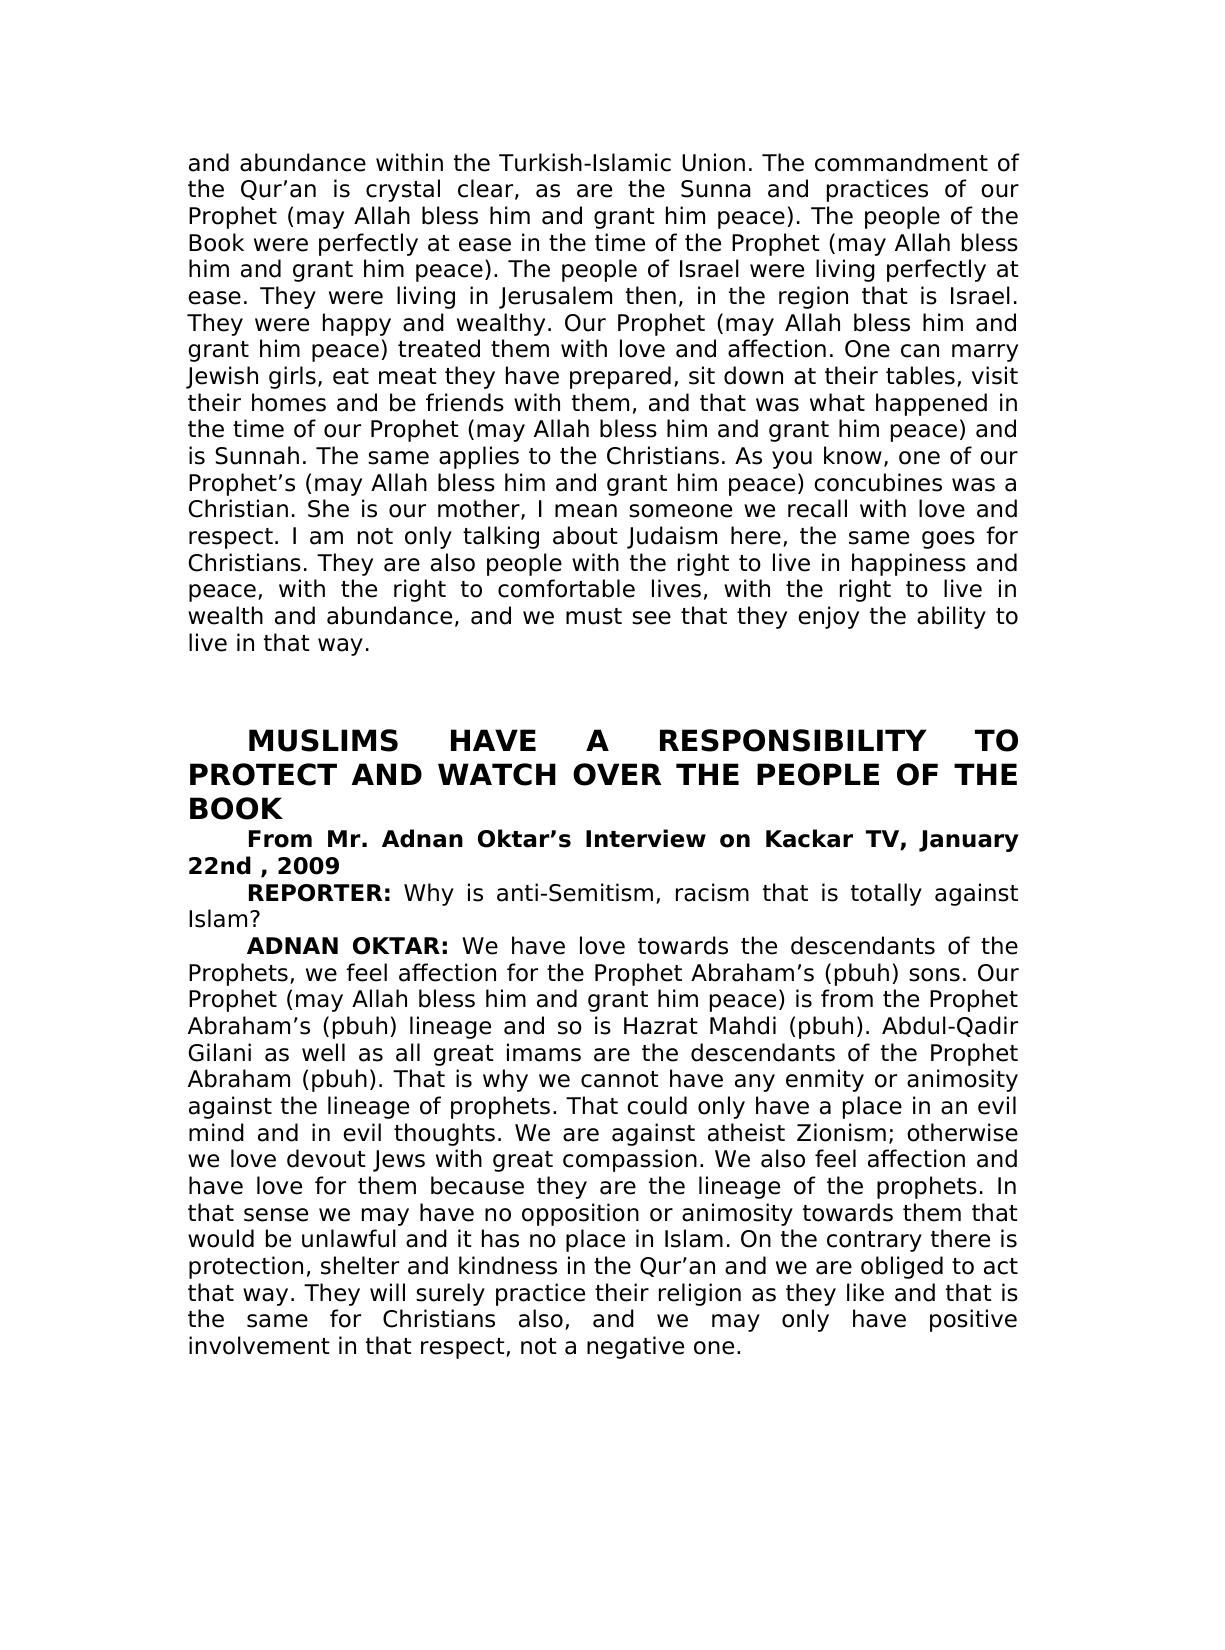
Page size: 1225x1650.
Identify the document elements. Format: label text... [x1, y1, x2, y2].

text REPORTER: Why is anti-Semitism, racism that is totally against Islam? [187, 880, 1020, 933]
text and abundance within the Turkish-Islamic Union. The commandment of the Qur’an is crystal clear, as are the Sunna and practices of our Prophet (may Allah bless him and grant him peace). The people of the Book were perfectly at ease in the time of the Prophet (may Allah bless him and grant him peace). The people of Israel were living perfectly at ease. They were living in Jerusalem then, in the region that is Israel. They were happy and wealthy. Our Prophet (may Allah bless him and grant him peace) treated them with love and affection. One can marry Jewish girls, eat meat they have prepared, sit down at their tables, visit their homes and be friends with them, and that was what happened in the time of our Prophet (may Allah bless him and grant him peace) and is Sunnah. The same applies to the Christians. As you know, one of our Prophet’s (may Allah bless him and grant him peace) concubines was a Christian. She is our mother, I mean someone we recall with love and respect. I am not only talking about Judaism here, the same goes for Christians. They are also people with the right to live in happiness and peace, with the right to comfortable lives, with the right to live in wealth and abundance, and we must see that they enjoy the ability to live in that way. [187, 150, 1020, 657]
text From Mr. Adnan Oktar’s Interview on Kackar TV, January 22nd , 2009 [187, 826, 1020, 880]
text MUSLIMS HAVE A RESPONSIBILITY TO PROTECT AND WATCH OVER THE PEOPLE OF THE BOOK [187, 724, 1020, 826]
text ADNAN OKTAR: We have love towards the descendants of the Prophets, we feel affection for the Prophet Abraham’s (pbuh) sons. Our Prophet (may Allah bless him and grant him peace) is from the Prophet Abraham’s (pbuh) lineage and so is Hazrat Mahdi (pbuh). Abdul-Qadir Gilani as well as all great imams are the descendants of the Prophet Abraham (pbuh). That is why we cannot have any enmity or animosity against the lineage of prophets. That could only have a place in an evil mind and in evil thoughts. We are against atheist Zionism; otherwise we love devout Jews with great compassion. We also feel affection and have love for them because they are the lineage of the prophets. In that sense we may have no opposition or animosity towards them that would be unlawful and it has no place in Islam. On the contrary there is protection, shelter and kindness in the Qur’an and we are obliged to act that way. They will surely practice their religion as they like and that is the same for Christians also, and we may only have positive involvement in that respect, not a negative one. [187, 933, 1020, 1360]
